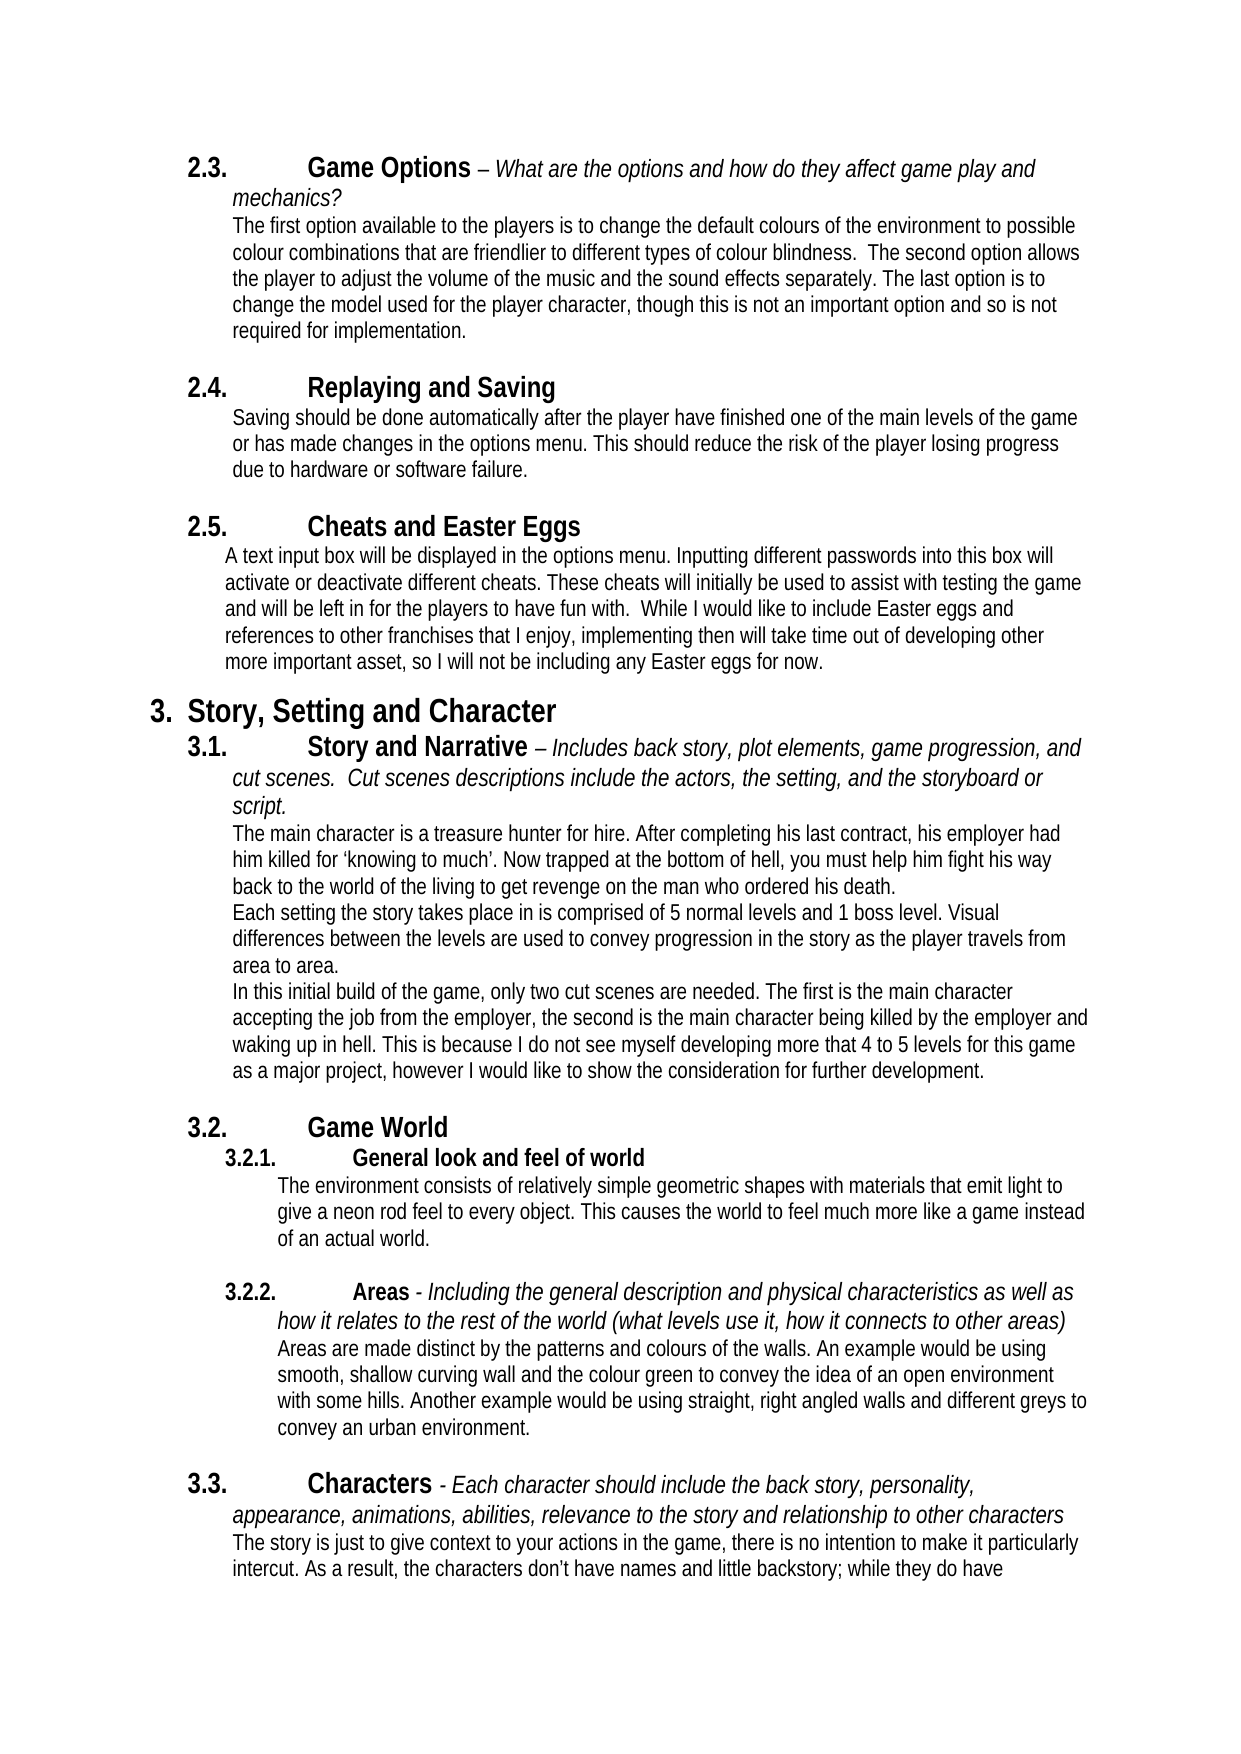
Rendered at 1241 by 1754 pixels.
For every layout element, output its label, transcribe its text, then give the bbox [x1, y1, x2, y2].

list Game Options – What are the options and how do they affect game play and mechanics? [187, 150, 1090, 212]
text The story is just to give context to your actions in the game, there is no intention to make it particularly intercut. As a result, the characters don’t have names and little backstory; while they do have [232, 1528, 1090, 1581]
text Saving should be done automatically after the player have finished one of the main levels of the game or has made changes in the options menu. This should reduce the risk of the player losing progress due to hardware or software failure. [232, 404, 1090, 483]
text The first option available to the players is to change the default colours of the environment to possible colour combinations that are friendlier to different types of colour blindness. The second option allows the player to adjust the volume of the music and the sound effects separately. The last option is to change the model used for the player character, though this is not an important option and so is not required for implementation. [232, 212, 1090, 344]
list General look and feel of world [225, 1143, 1090, 1172]
list Game World [187, 1110, 1090, 1143]
text In this initial build of the game, only two cut scenes are needed. The first is the main character accepting the job from the employer, the second is the main character being killed by the employer and waking up in hell. This is because I do not see myself developing more that 4 to 5 levels for this game as a major project, however I would like to show the consideration for further development. [232, 978, 1090, 1083]
text Each setting the story takes place in is comprised of 5 normal levels and 1 boss level. Visual differences between the levels are used to convey progression in the story as the player travels from area to area. [232, 899, 1090, 978]
list Areas - Including the general description and physical characteristics as well as how it relates to the rest of the world (what levels use it, how it connects to other areas) [225, 1277, 1090, 1334]
list Cheats and Easter Eggs [187, 509, 1090, 542]
text A text input box will be displayed in the options menu. Inputting different passwords into this box will activate or deactivate different cheats. These cheats will initially be used to assist with testing the game and will be left in for the players to have fun with. While I would like to include Easter eggs and references to other franchises that I enjoy, implementing then will take time out of developing other more important asset, so I will not be including any Easter eggs for now. [225, 542, 1090, 674]
text Areas are made distinct by the patterns and colours of the walls. An example would be using smooth, shallow curving wall and the colour green to convey the idea of an open environment with some hills. Another example would be using straight, right angled walls and different greys to convey an urban environment. [277, 1334, 1090, 1440]
list Replaying and Saving [187, 370, 1090, 404]
list Characters - Each character should include the back story, personality, appearance, animations, abilities, relevance to the story and relationship to other characters [187, 1466, 1090, 1528]
text The environment consists of relatively simple geometric shapes with materials that emit light to give a neon rod feel to every object. This causes the world to feel much more like a game instead of an actual world. [277, 1172, 1090, 1251]
list Story, Setting and Character [150, 691, 1090, 729]
text The main character is a treasure hunter for hire. After completing his last contract, his employer had him killed for ‘knowing to much’. Now trapped at the bottom of hell, you must help him fight his way back to the world of the living to get revenge on the man who ordered his death. [232, 820, 1090, 899]
list Story and Narrative – Includes back story, plot elements, game progression, and cut scenes. Cut scenes descriptions include the actors, the setting, and the storyboard or script. [187, 729, 1090, 820]
